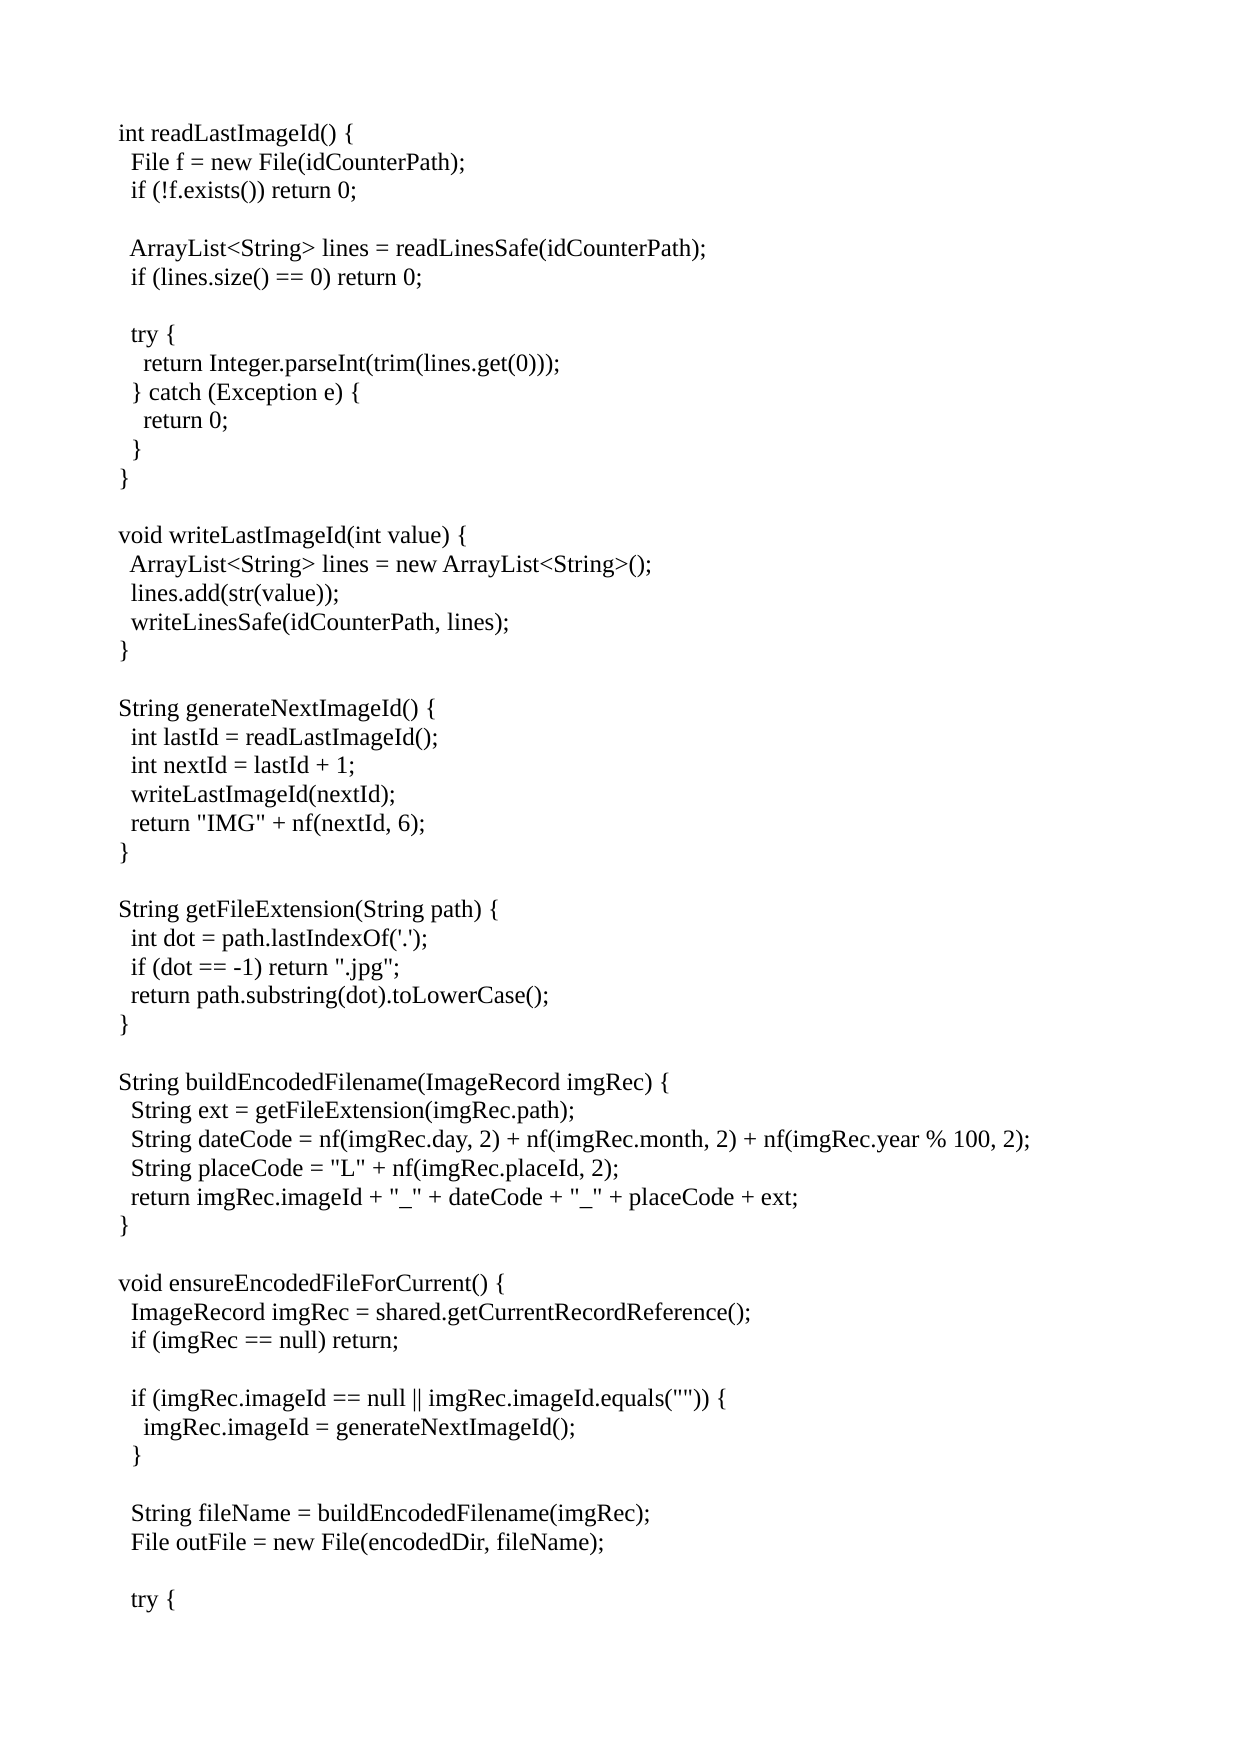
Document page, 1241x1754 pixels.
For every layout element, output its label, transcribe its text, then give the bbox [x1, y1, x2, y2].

text } catch (Exception e) { [118, 377, 1122, 406]
text return Integer.parseInt(trim(lines.get(0))); [118, 348, 1122, 377]
text int nextId = lastId + 1; [118, 751, 1122, 779]
text } [118, 636, 1122, 664]
text int dot = path.lastIndexOf('.'); [118, 923, 1122, 952]
text void ensureEncodedFileForCurrent() { [118, 1268, 1122, 1297]
text return path.substring(dot).toLowerCase(); [118, 981, 1122, 1009]
text writeLinesSafe(idCounterPath, lines); [118, 607, 1122, 636]
text writeLastImageId(nextId); [118, 779, 1122, 808]
text return imgRec.imageId + "_" + dateCode + "_" + placeCode + ext; [118, 1182, 1122, 1211]
text if (!f.exists()) return 0; [118, 176, 1122, 204]
text ArrayList<String> lines = new ArrayList<String>(); [118, 549, 1122, 578]
text lines.add(str(value)); [118, 578, 1122, 607]
text if (lines.size() == 0) return 0; [118, 262, 1122, 291]
text return "IMG" + nf(nextId, 6); [118, 808, 1122, 837]
text String buildEncodedFilename(ImageRecord imgRec) { [118, 1067, 1122, 1096]
text int readLastImageId() { [118, 118, 1122, 147]
text int lastId = readLastImageId(); [118, 722, 1122, 751]
text String generateNextImageId() { [118, 693, 1122, 722]
text } [118, 1441, 1122, 1469]
text String ext = getFileExtension(imgRec.path); [118, 1096, 1122, 1124]
text try { [118, 1584, 1122, 1613]
text File f = new File(idCounterPath); [118, 147, 1122, 176]
text } [118, 1009, 1122, 1038]
text } [118, 463, 1122, 492]
text ArrayList<String> lines = readLinesSafe(idCounterPath); [118, 233, 1122, 262]
text ImageRecord imgRec = shared.getCurrentRecordReference(); [118, 1297, 1122, 1326]
text String fileName = buildEncodedFilename(imgRec); [118, 1498, 1122, 1527]
text try { [118, 319, 1122, 348]
text return 0; [118, 406, 1122, 434]
text } [118, 1211, 1122, 1239]
text File outFile = new File(encodedDir, fileName); [118, 1527, 1122, 1556]
text } [118, 434, 1122, 463]
text String dateCode = nf(imgRec.day, 2) + nf(imgRec.month, 2) + nf(imgRec.year % 100, 2); [118, 1124, 1122, 1153]
text if (imgRec.imageId == null || imgRec.imageId.equals("")) { [118, 1383, 1122, 1412]
text if (imgRec == null) return; [118, 1326, 1122, 1354]
text void writeLastImageId(int value) { [118, 521, 1122, 549]
text imgRec.imageId = generateNextImageId(); [118, 1412, 1122, 1441]
text if (dot == -1) return ".jpg"; [118, 952, 1122, 981]
text } [118, 837, 1122, 866]
text String placeCode = "L" + nf(imgRec.placeId, 2); [118, 1153, 1122, 1182]
text String getFileExtension(String path) { [118, 894, 1122, 923]
